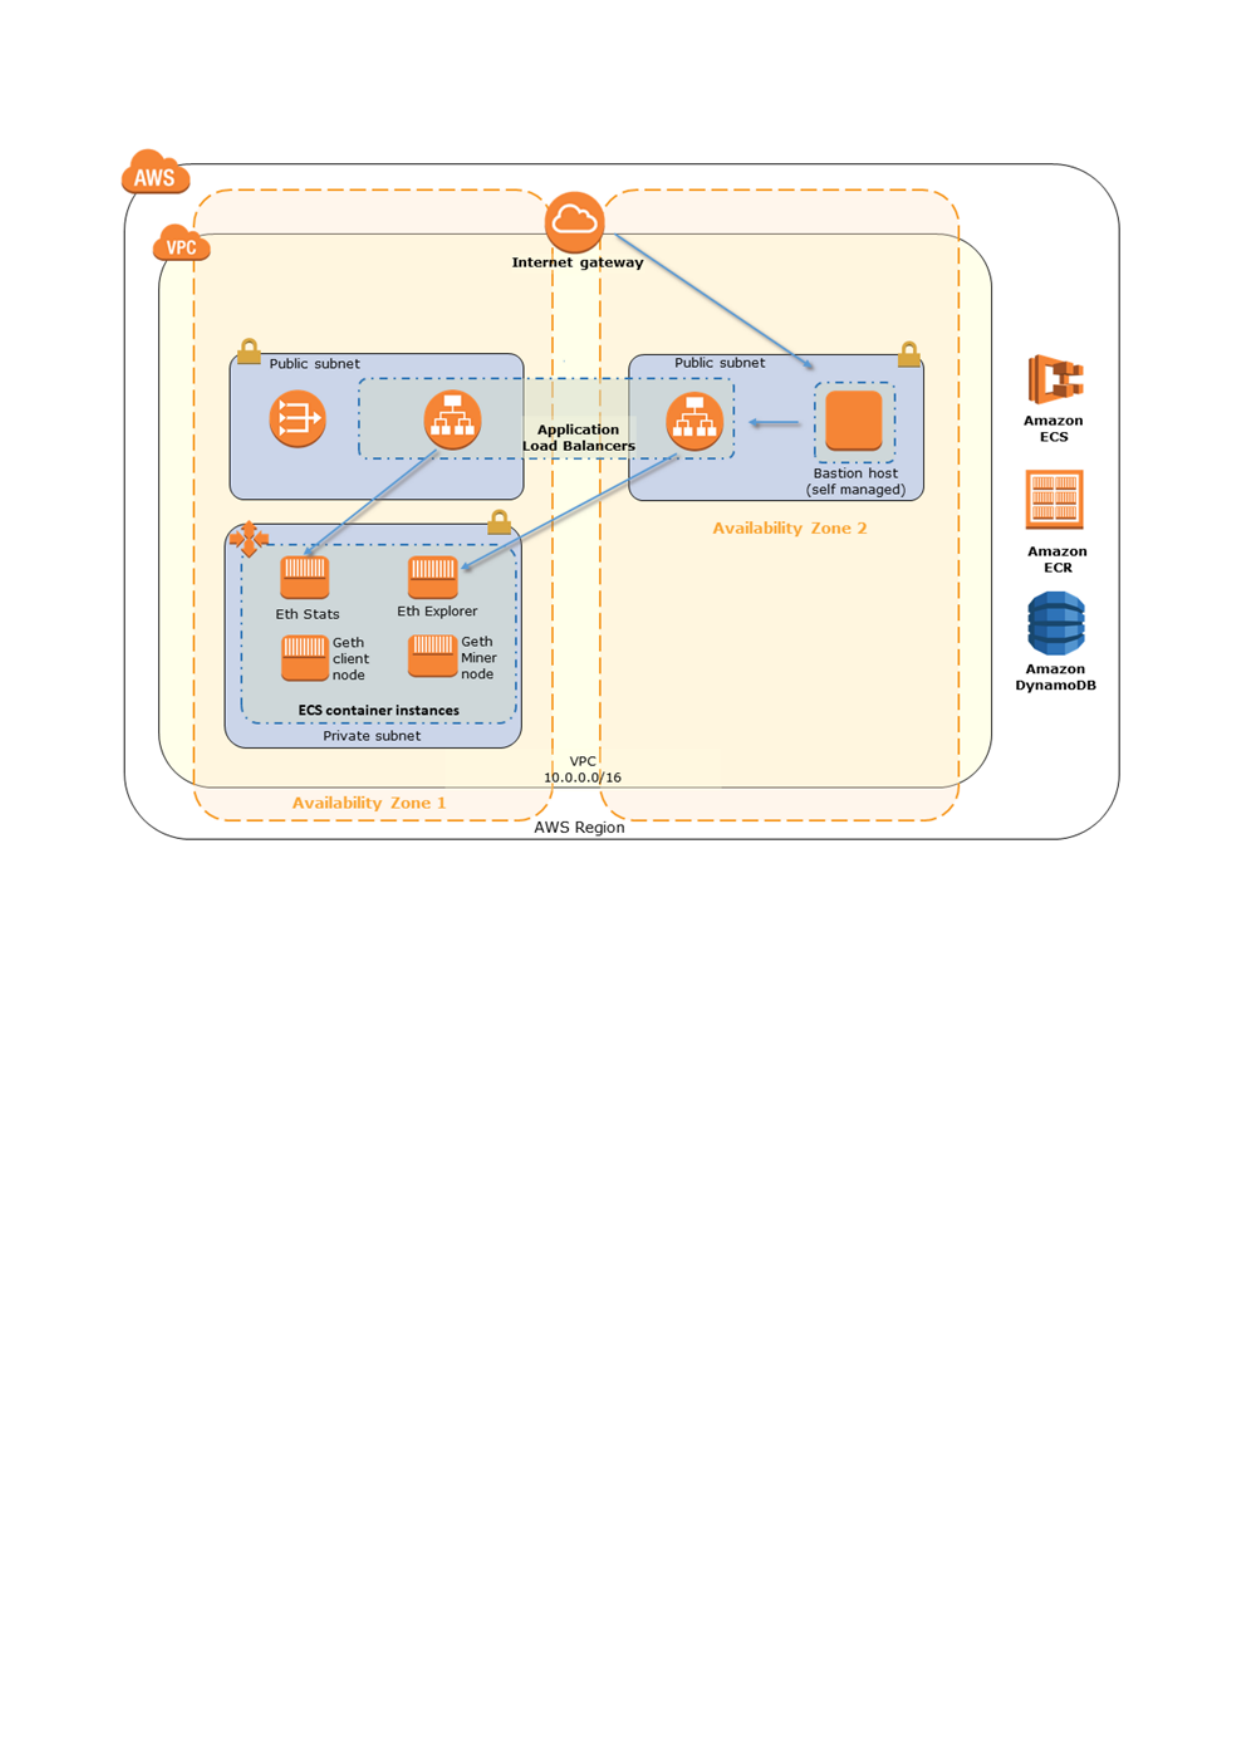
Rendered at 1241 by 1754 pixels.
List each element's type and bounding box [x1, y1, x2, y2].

picture [118, 118, 1123, 848]
